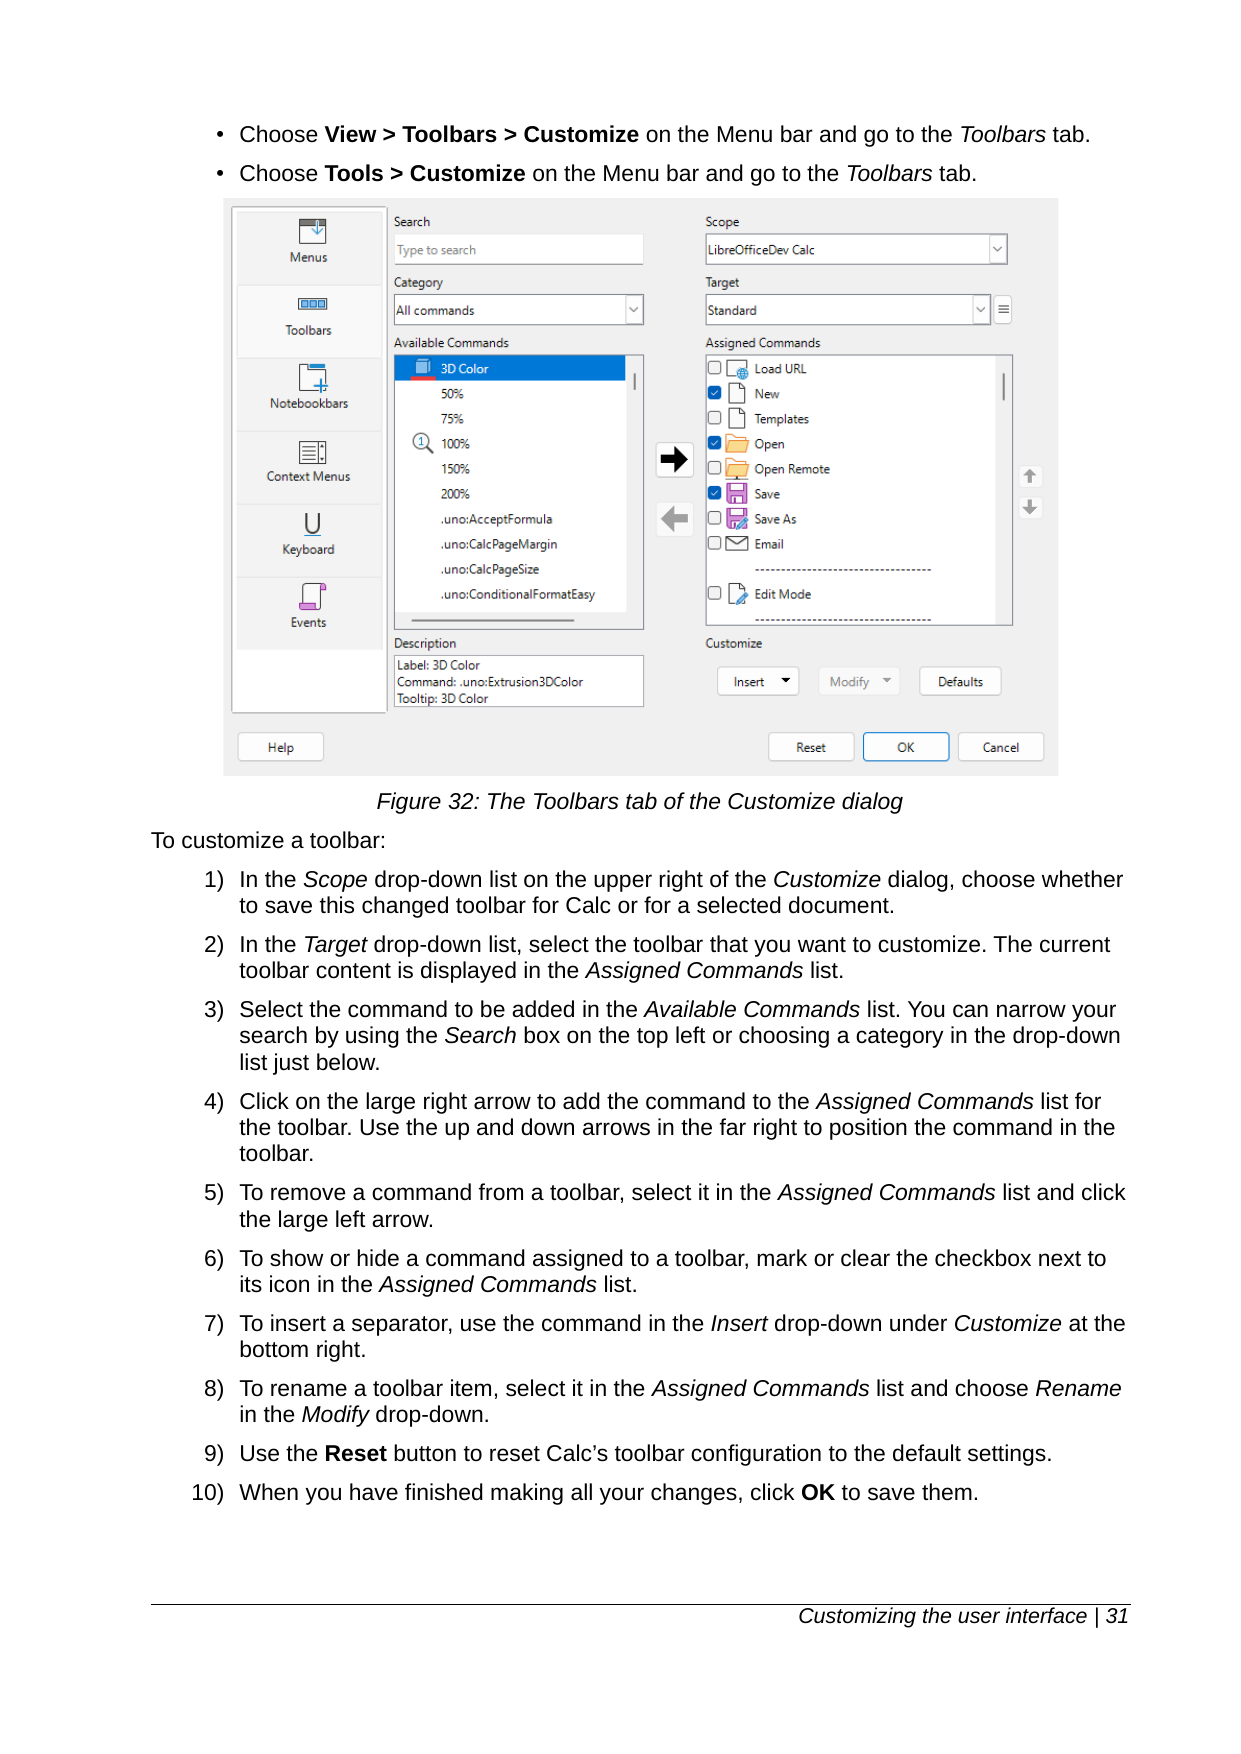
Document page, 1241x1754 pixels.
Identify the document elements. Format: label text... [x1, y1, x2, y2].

list Use the Reset button to reset Calc’s toolbar configuration to the default settings. [224, 1440, 1131, 1466]
list Select the command to be added in the Available Commands list. You can narrow your search by using the Search box on the top left or choosing a category in the drop-down list just below. [224, 996, 1131, 1075]
text Figure 32: The Toolbars tab of the Customize dialog [223, 788, 1058, 814]
list In the Scope drop-down list on the upper right of the Customize dialog, choose whether to save this changed toolbar for Calc or for a selected document. [224, 866, 1131, 918]
list Choose Tools > Customize on the Menu bar and go to the Toolbars tab. [224, 160, 1131, 186]
list To customize a toolbar: [151, 827, 1131, 853]
list When you have finished making all your changes, click OK to save them. [224, 1479, 1131, 1505]
list Choose View > Toolbars > Customize on the Menu bar and go to the Toolbars tab. [224, 121, 1131, 147]
list To show or hide a command assigned to a toolbar, mark or clear the checkbox next to its icon in the Assigned Commands list. [224, 1244, 1131, 1297]
picture [223, 198, 1059, 776]
list To insert a separator, use the command in the Insert drop-down under Customize at the bottom right. [224, 1310, 1131, 1362]
list Click on the large right arrow to add the command to the Assigned Commands list for the toolbar. Use the up and down arrows in the far right to position the command in the toolbar. [224, 1088, 1131, 1167]
list In the Target drop-down list, select the toolbar that you want to customize. The current toolbar content is displayed in the Assigned Commands list. [224, 931, 1131, 984]
list To rename a toolbar item, select it in the Assigned Commands list and choose Rename in the Modify drop-down. [224, 1375, 1131, 1428]
list To remove a command from a toolbar, select it in the Assigned Commands list and click the large left arrow. [224, 1179, 1131, 1232]
